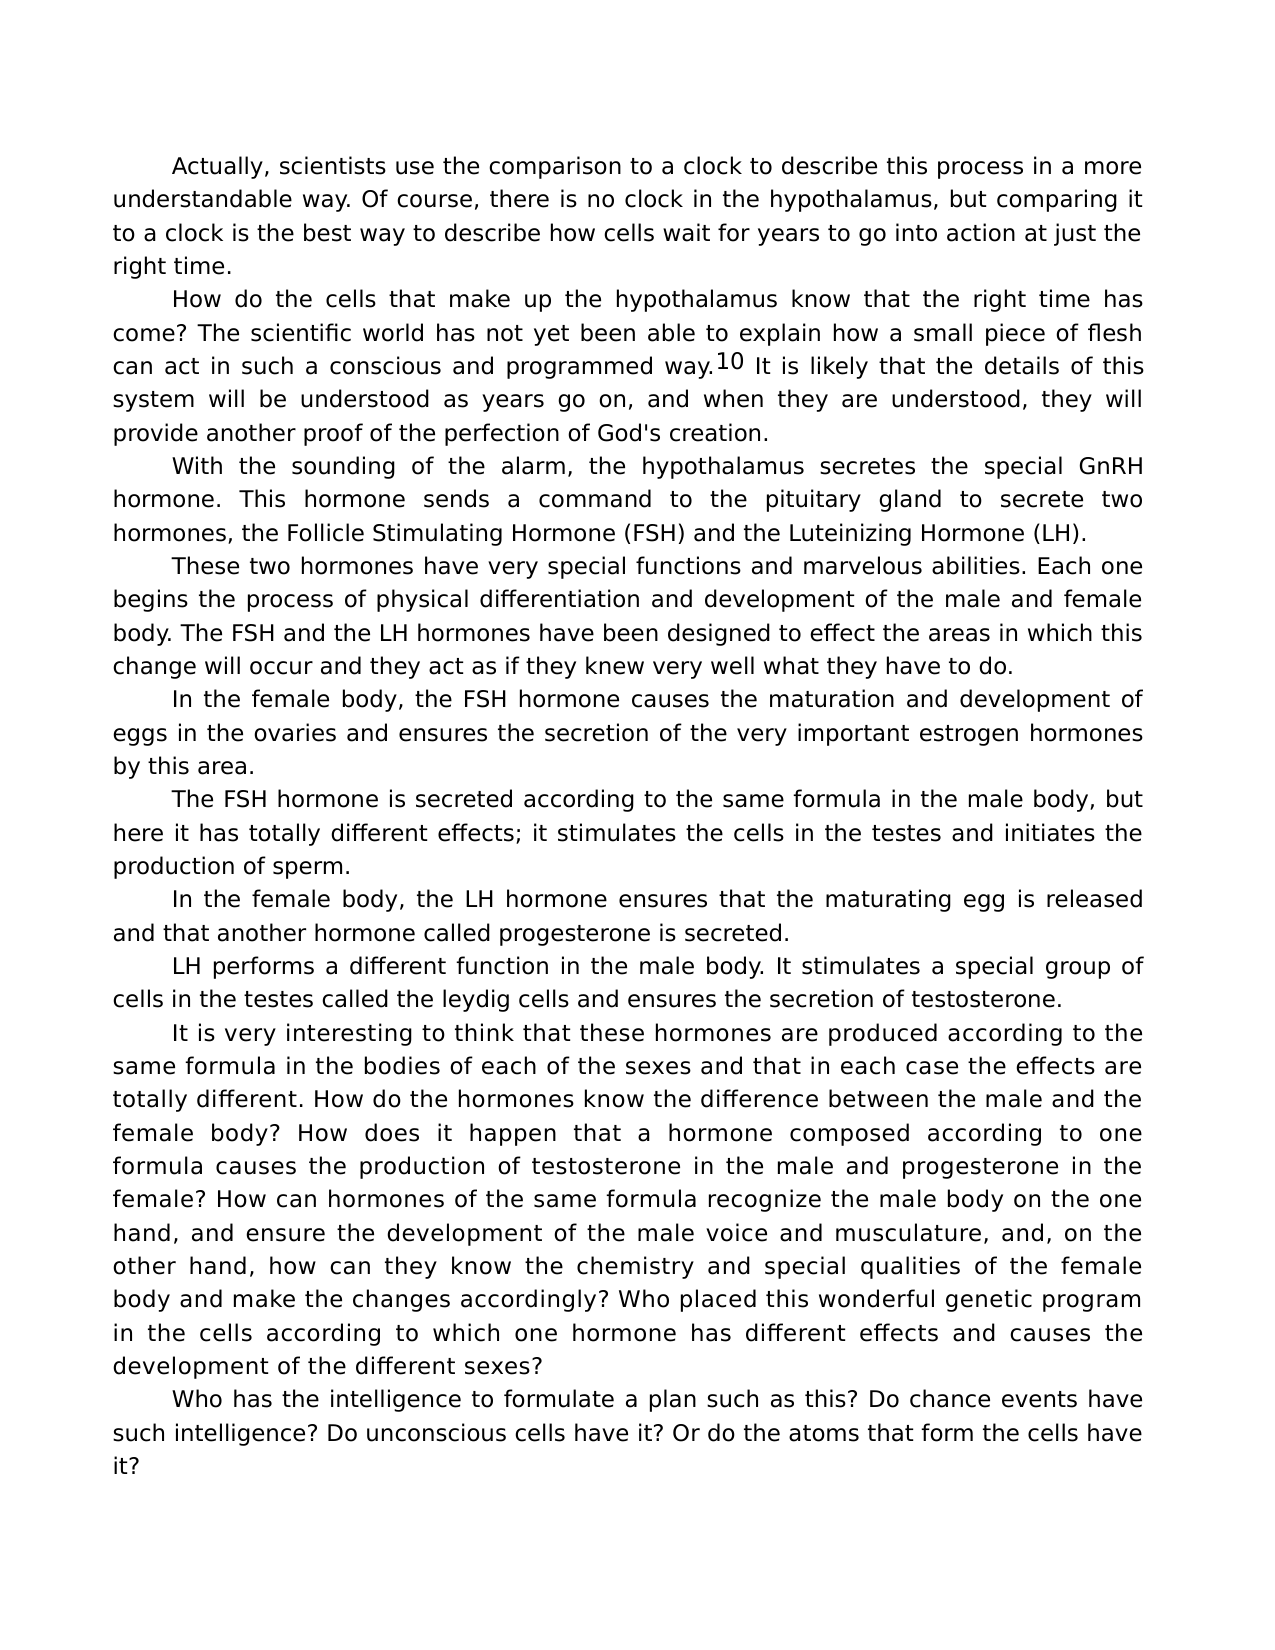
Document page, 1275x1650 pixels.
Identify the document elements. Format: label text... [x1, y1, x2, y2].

text How do the cells that make up the hypothalamus know that the right time has come? The scientific world has not yet been able to explain how a small piece of flesh can act in such a conscious and programmed way.10 It is likely that the details of this system will be understood as years go on, and when they are understood, they will provide another proof of the perfection of God's creation. [112, 281, 1145, 448]
text LH performs a different function in the male body. It stimulates a special group of cells in the testes called the leydig cells and ensures the secretion of testosterone. [112, 948, 1145, 1014]
text In the female body, the LH hormone ensures that the maturating egg is released and that another hormone called progesterone is secreted. [112, 881, 1145, 948]
text With the sounding of the alarm, the hypothalamus secretes the special GnRH hormone. This hormone sends a command to the pituitary gland to secrete two hormones, the Follicle Stimulating Hormone (FSH) and the Luteinizing Hormone (LH). [112, 448, 1145, 548]
text Actually, scientists use the comparison to a clock to describe this process in a more understandable way. Of course, there is no clock in the hypothalamus, but comparing it to a clock is the best way to describe how cells wait for years to go into action at just the right time. [112, 148, 1145, 281]
text Who has the intelligence to formulate a plan such as this? Do chance events have such intelligence? Do unconscious cells have it? Or do the atoms that form the cells have it? [112, 1381, 1145, 1481]
text It is very interesting to think that these hormones are produced according to the same formula in the bodies of each of the sexes and that in each case the effects are totally different. How do the hormones know the difference between the male and the female body? How does it happen that a hormone composed according to one formula causes the production of testosterone in the male and progesterone in the female? How can hormones of the same formula recognize the male body on the one hand, and ensure the development of the male voice and musculature, and, on the other hand, how can they know the chemistry and special qualities of the female body and make the changes accordingly? Who placed this wonderful genetic program in the cells according to which one hormone has different effects and causes the development of the different sexes? [112, 1014, 1145, 1381]
text The FSH hormone is secreted according to the same formula in the male body, but here it has totally different effects; it stimulates the cells in the testes and initiates the production of sperm. [112, 781, 1145, 881]
text These two hormones have very special functions and marvelous abilities. Each one begins the process of physical differentiation and development of the male and female body. The FSH and the LH hormones have been designed to effect the areas in which this change will occur and they act as if they knew very well what they have to do. [112, 548, 1145, 681]
text In the female body, the FSH hormone causes the maturation and development of eggs in the ovaries and ensures the secretion of the very important estrogen hormones by this area. [112, 681, 1145, 781]
